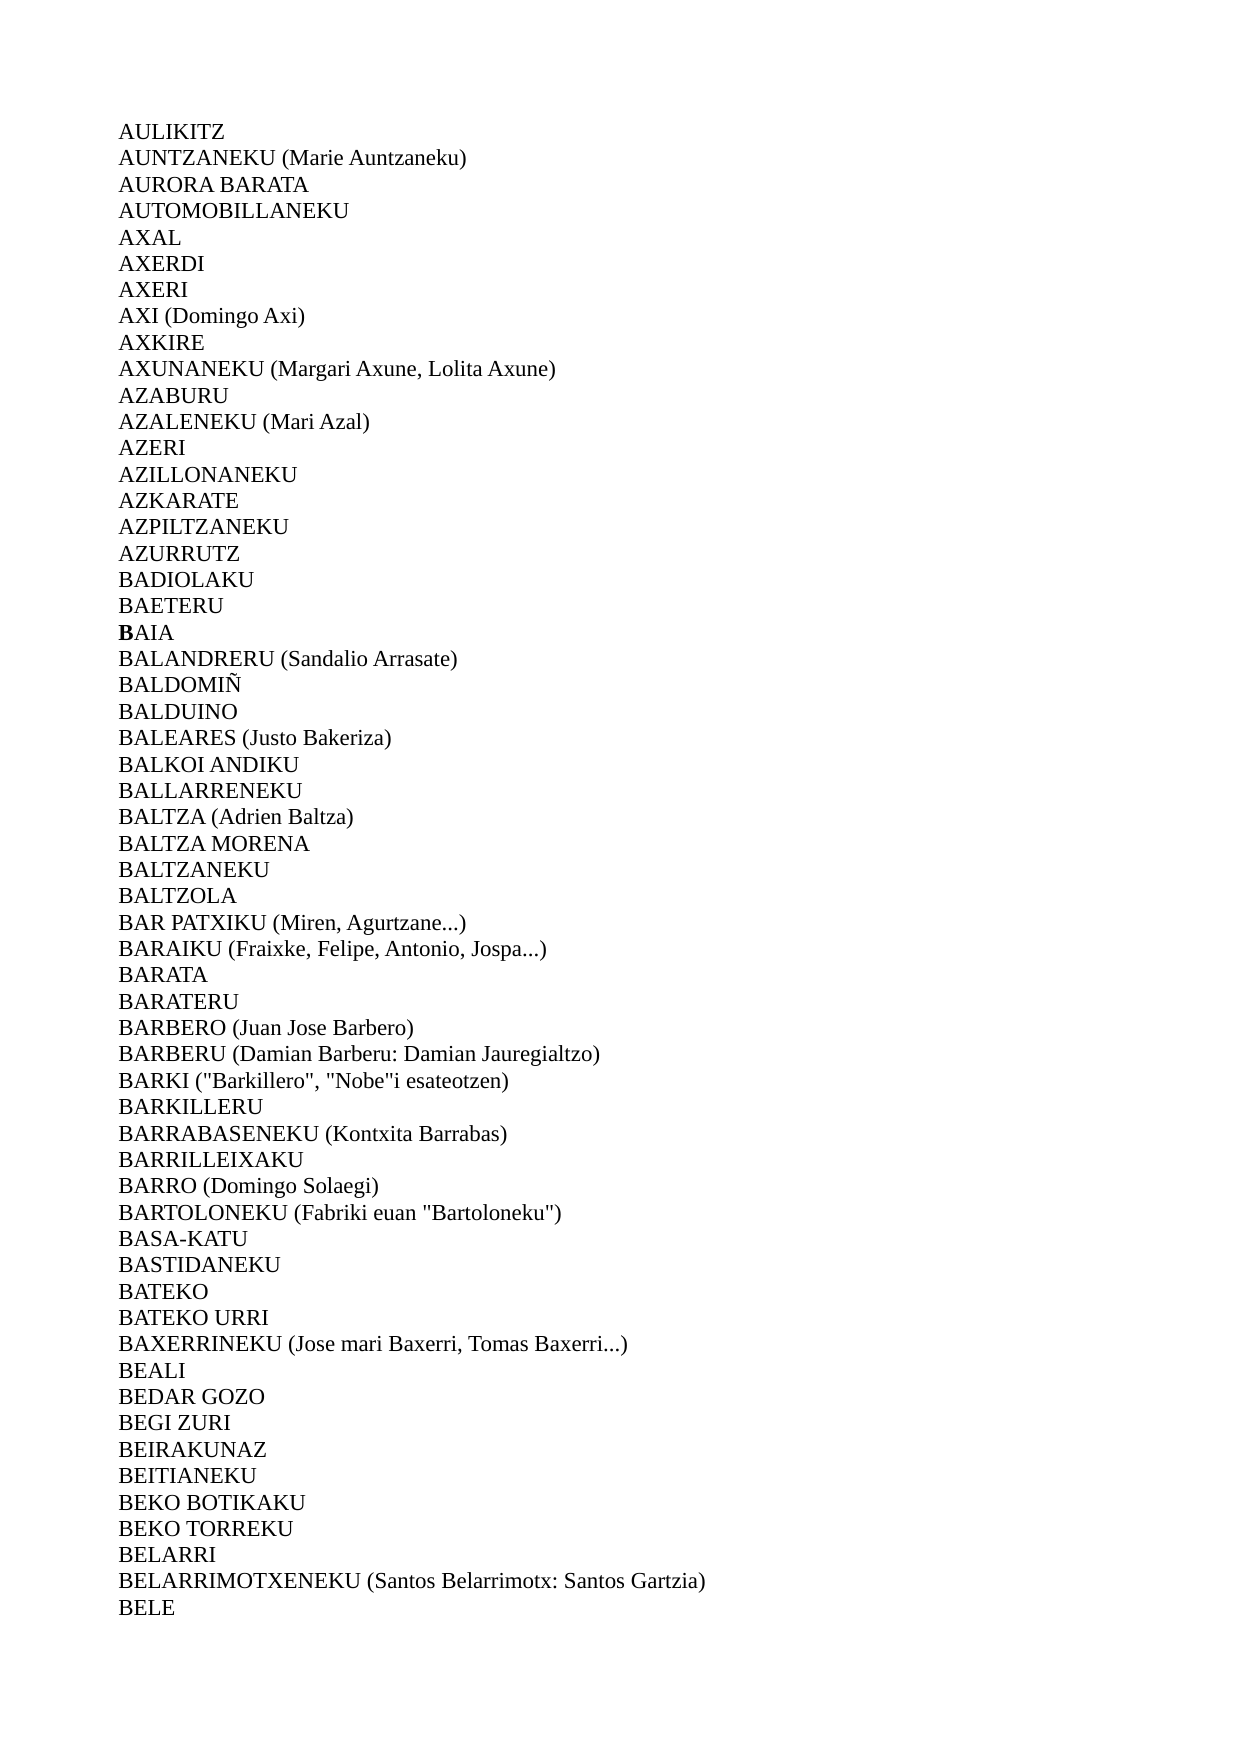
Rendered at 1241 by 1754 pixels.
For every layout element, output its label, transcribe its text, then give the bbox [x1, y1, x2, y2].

text AXERDI [118, 250, 1122, 276]
text AXI (Domingo Axi) [118, 303, 1122, 329]
text BELE [118, 1594, 1122, 1620]
text AULIKITZ [118, 118, 1122, 144]
text BAXERRINEKU (Jose mari Baxerri, Tomas Baxerri...) [118, 1330, 1122, 1357]
text BALKOI ANDIKU [118, 751, 1122, 777]
text BARKI ("Barkillero", "Nobe"i esateotzen) [118, 1067, 1122, 1093]
text BEALI [118, 1357, 1122, 1383]
text BARRABASENEKU (Kontxita Barrabas) [118, 1119, 1122, 1146]
text AXAL [118, 223, 1122, 250]
text BALTZA (Adrien Baltza) [118, 803, 1122, 830]
text AZALENEKU (Mari Azal) [118, 408, 1122, 434]
text AZERI [118, 434, 1122, 461]
text BALTZOLA [118, 882, 1122, 909]
text BARATERU [118, 988, 1122, 1014]
text AUTOMOBILLANEKU [118, 197, 1122, 223]
text BARKILLERU [118, 1093, 1122, 1119]
text BALTZA MORENA [118, 830, 1122, 856]
text BALTZANEKU [118, 856, 1122, 882]
text AZKARATE [118, 487, 1122, 513]
text BATEKO [118, 1278, 1122, 1304]
text AZPILTZANEKU [118, 513, 1122, 540]
text BARBERU (Damian Barberu: Damian Jauregialtzo) [118, 1041, 1122, 1067]
text BALDOMIÑ [118, 672, 1122, 698]
text BEITIANEKU [118, 1462, 1122, 1488]
text BARATA [118, 961, 1122, 988]
text BEIRAKUNAZ [118, 1436, 1122, 1462]
text BASA-KATU [118, 1225, 1122, 1251]
text BELARRI [118, 1541, 1122, 1568]
text BAIA [118, 619, 1122, 645]
text AXKIRE [118, 329, 1122, 355]
text BARRILLEIXAKU [118, 1146, 1122, 1172]
text BALLARRENEKU [118, 777, 1122, 803]
text BARRO (Domingo Solaegi) [118, 1172, 1122, 1199]
text BAR PATXIKU (Miren, Agurtzane...) [118, 909, 1122, 935]
text AUNTZANEKU (Marie Auntzaneku) [118, 144, 1122, 171]
text BARAIKU (Fraixke, Felipe, Antonio, Jospa...) [118, 935, 1122, 961]
text AZILLONANEKU [118, 461, 1122, 487]
text BEKO BOTIKAKU [118, 1488, 1122, 1515]
text AXUNANEKU (Margari Axune, Lolita Axune) [118, 355, 1122, 382]
text BADIOLAKU [118, 566, 1122, 592]
text AZURRUTZ [118, 540, 1122, 566]
text AXERI [118, 276, 1122, 303]
text BEGI ZURI [118, 1409, 1122, 1436]
text BASTIDANEKU [118, 1251, 1122, 1278]
text BELARRIMOTXENEKU (Santos Belarrimotx: Santos Gartzia) [118, 1568, 1122, 1594]
text AURORA BARATA [118, 171, 1122, 197]
text BARBERO (Juan Jose Barbero) [118, 1014, 1122, 1041]
text AZABURU [118, 382, 1122, 408]
text BALANDRERU (Sandalio Arrasate) [118, 645, 1122, 672]
text BEDAR GOZO [118, 1383, 1122, 1409]
text BALEARES (Justo Bakeriza) [118, 724, 1122, 751]
text BAETERU [118, 592, 1122, 619]
text BATEKO URRI [118, 1304, 1122, 1330]
text BEKO TORREKU [118, 1515, 1122, 1541]
text BALDUINO [118, 698, 1122, 724]
text BARTOLONEKU (Fabriki euan "Bartoloneku") [118, 1199, 1122, 1225]
